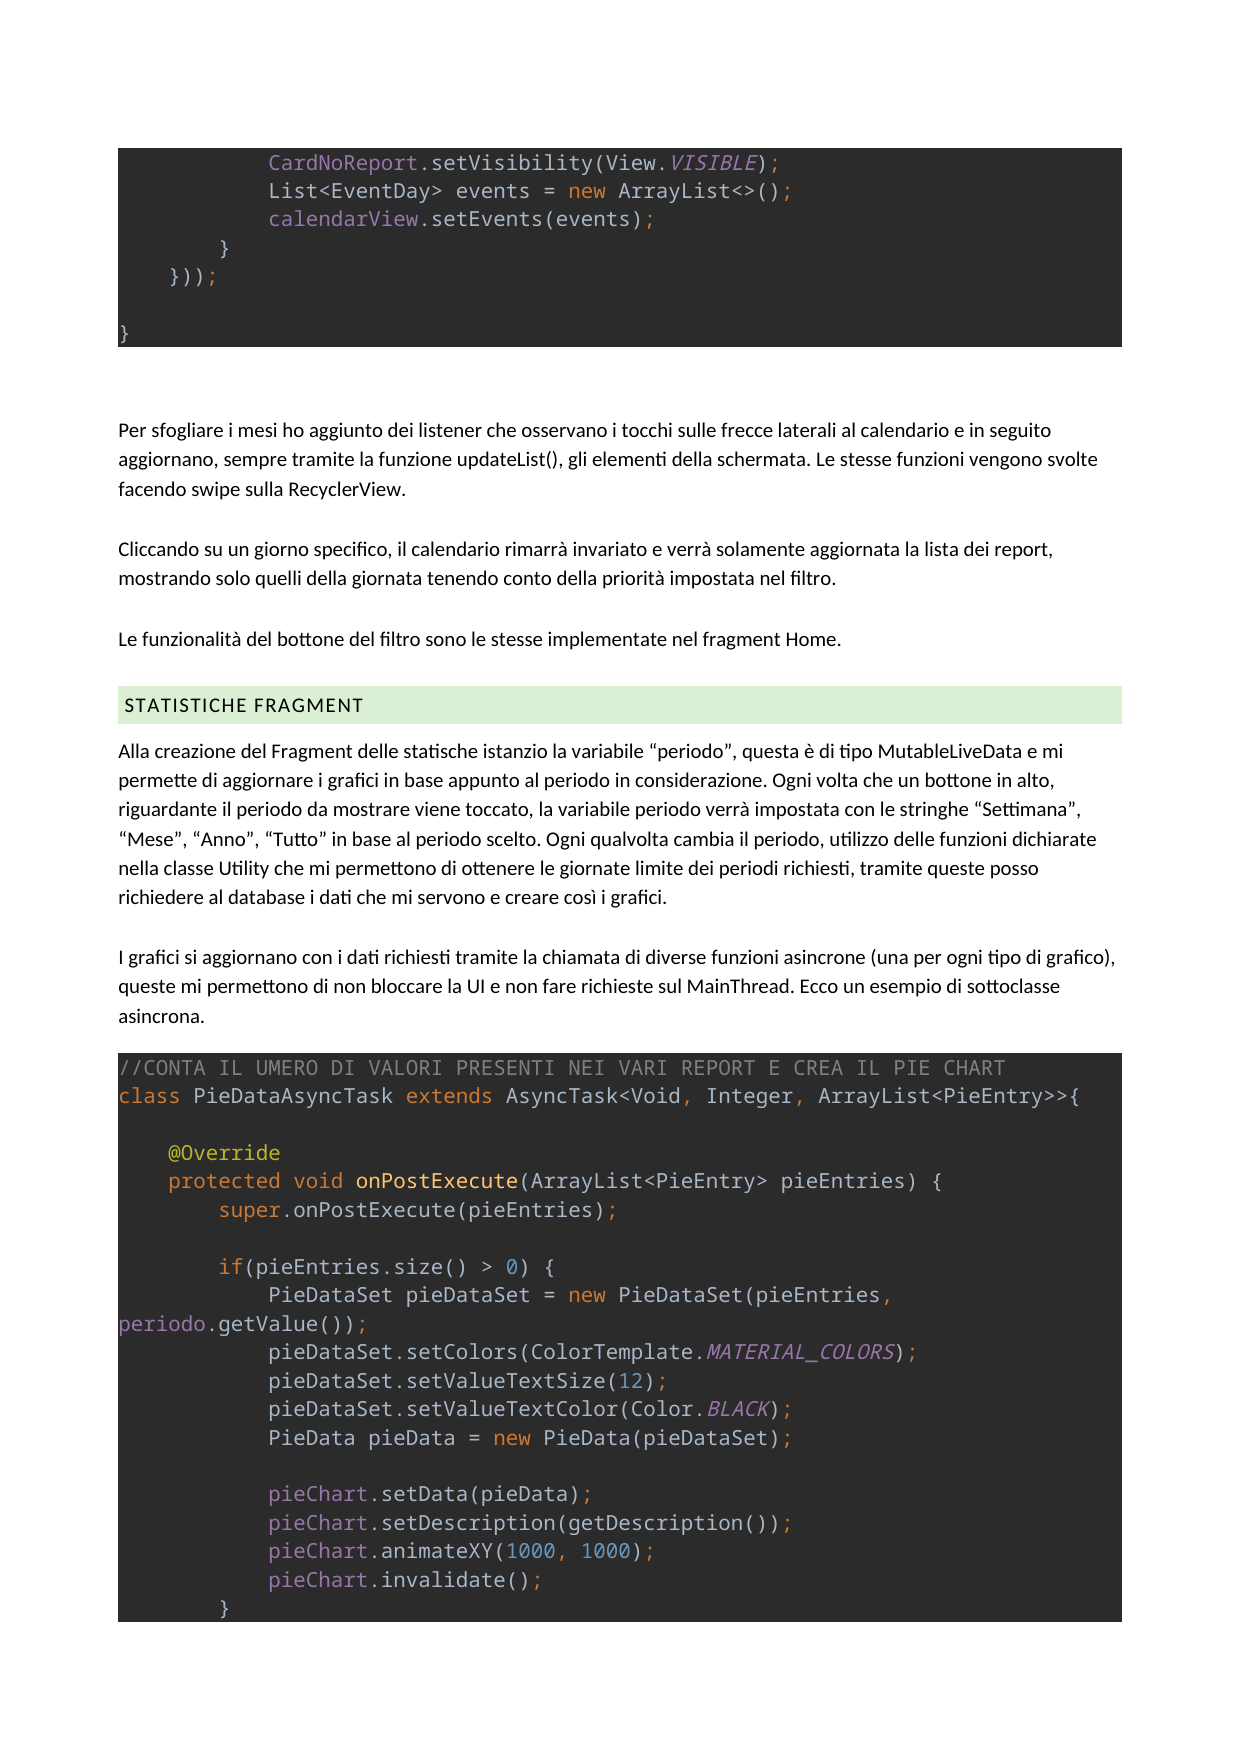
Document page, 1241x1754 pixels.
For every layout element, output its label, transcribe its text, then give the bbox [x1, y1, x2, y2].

text //CONTA IL UMERO DI VALORI PRESENTI NEI VARI REPORT E CREA IL PIE CHART class PieDataAsyncTask extends AsyncTask<Void, Integer, ArrayList<PieEntry>>{ @Override protected void onPostExecute(ArrayList<PieEntry> pieEntries) { super.onPostExecute(pieEntries); if(pieEntries.size() > 0) { PieDataSet pieDataSet = new PieDataSet(pieEntries, periodo.getValue()); pieDataSet.setColors(ColorTemplate.MATERIAL_COLORS); pieDataSet.setValueTextSize(12); pieDataSet.setValueTextColor(Color.BLACK); PieData pieData = new PieData(pieDataSet); pieChart.setData(pieData); pieChart.setDescription(getDescription()); pieChart.animateXY(1000, 1000); pieChart.invalidate(); } [118, 1053, 1122, 1622]
text Alla creazione del Fragment delle statische istanzio la variabile “periodo”, questa è di tipo MutableLiveData e mi permette di aggiornare i grafici in base appunto al periodo in considerazione. Ogni volta che un bottone in alto, riguardante il periodo da mostrare viene toccato, la variabile periodo verrà impostata con le stringhe “Settimana”, “Mese”, “Anno”, “Tutto” in base al periodo scelto. Ogni qualvolta cambia il periodo, utilizzo delle funzioni dichiarate nella classe Utility che mi permettono di ottenere le giornate limite dei periodi richiesti, tramite queste posso richiedere al database i dati che mi servono e creare così i grafici. [118, 738, 1122, 909]
subtitle Statistiche fragment [124, 693, 1116, 718]
text I grafici si aggiornano con i dati richiesti tramite la chiamata di diverse funzioni asincrone (una per ogni tipo di grafico), queste mi permettono di non bloccare la UI e non fare richieste sul MainThread. Ecco un esempio di sottoclasse asincrona. [118, 944, 1122, 1028]
text Per sfogliare i mesi ho aggiunto dei listener che osservano i tocchi sulle frecce laterali al calendario e in seguito aggiornano, sempre tramite la funzione updateList(), gli elementi della schermata. Le stesse funzioni vengono svolte facendo swipe sulla RecyclerView. [118, 417, 1122, 501]
text Cliccando su un giorno specifico, il calendario rimarrà invariato e verrà solamente aggiornata la lista dei report, mostrando solo quelli della giornata tenendo conto della priorità impostata nel filtro. [118, 536, 1122, 591]
text CardNoReport.setVisibility(View.VISIBLE); List<EventDay> events = new ArrayList<>(); calendarView.setEvents(events); } })); } [118, 148, 1122, 347]
text Le funzionalità del bottone del filtro sono le stesse implementate nel fragment Home. [118, 626, 1122, 651]
